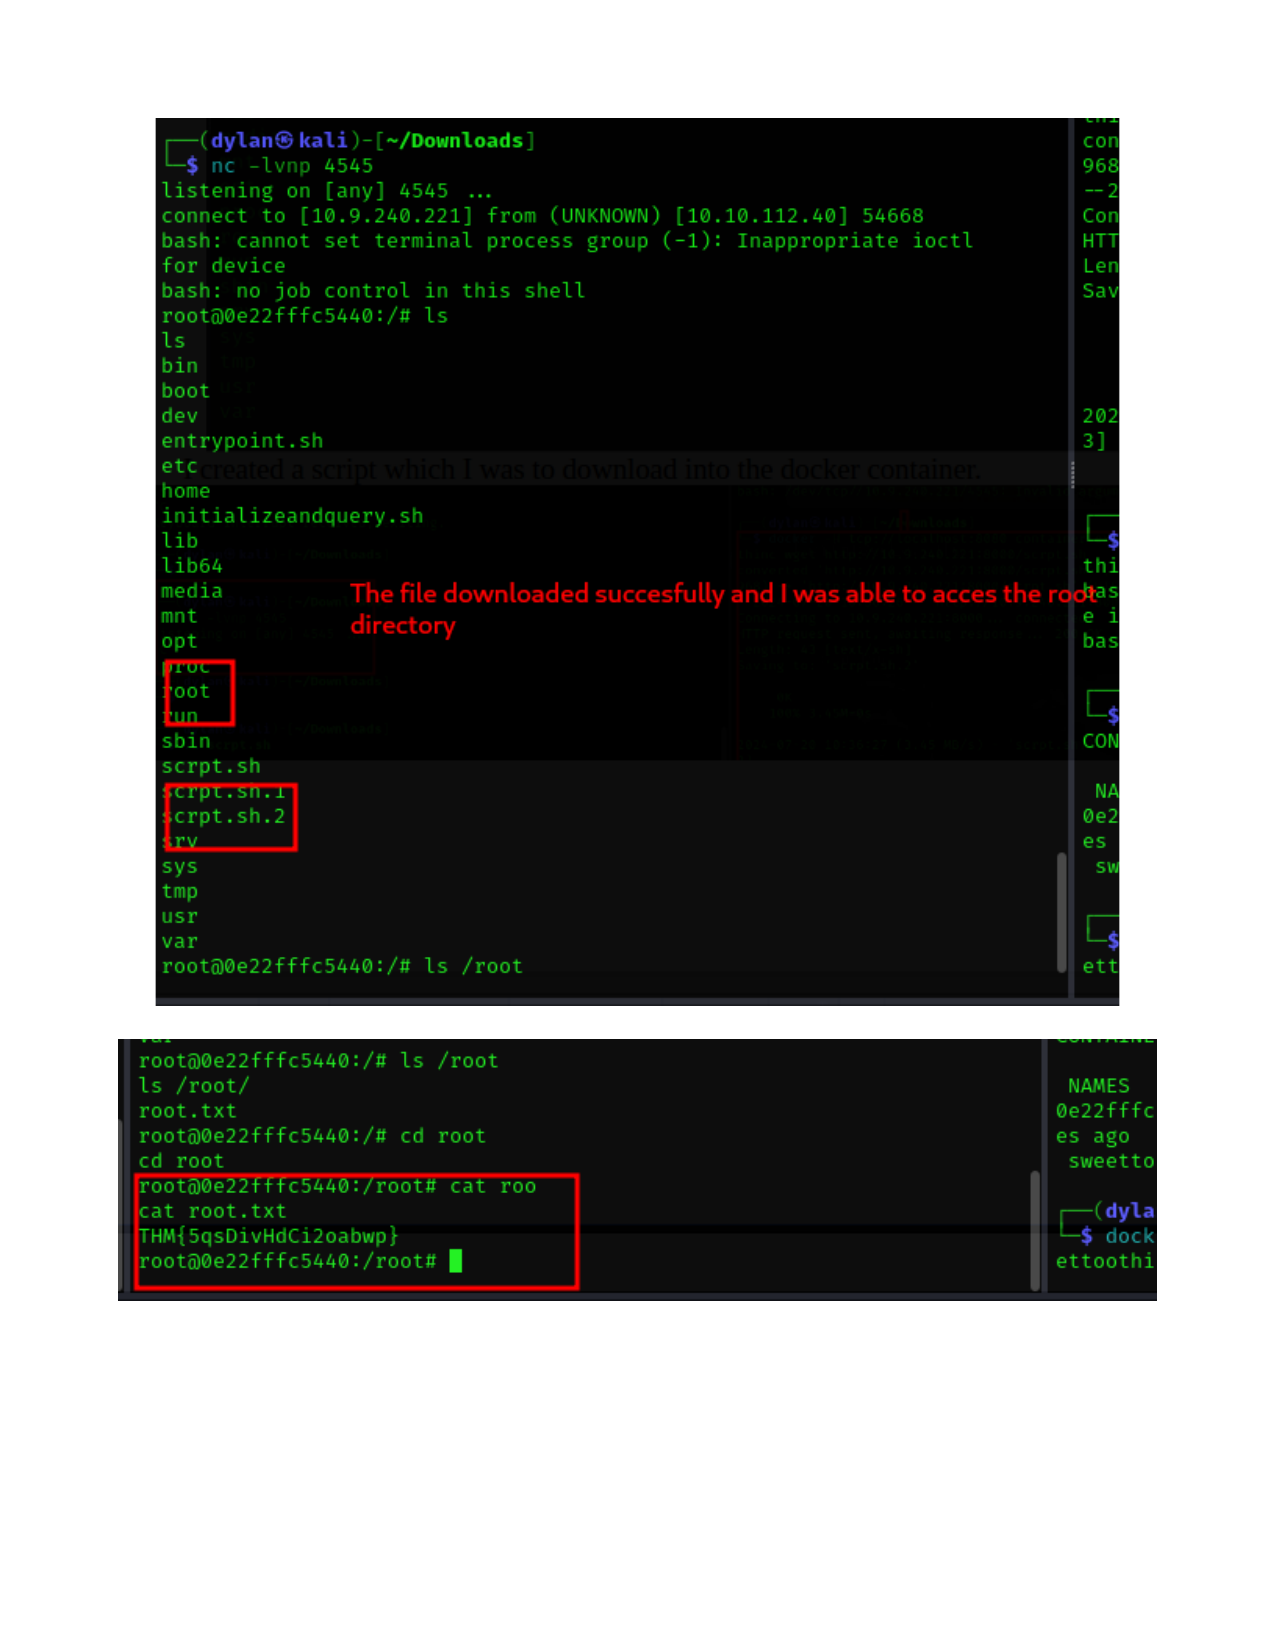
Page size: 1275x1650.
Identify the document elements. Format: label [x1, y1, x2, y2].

picture [118, 1039, 1157, 1301]
picture [155, 118, 1120, 1006]
